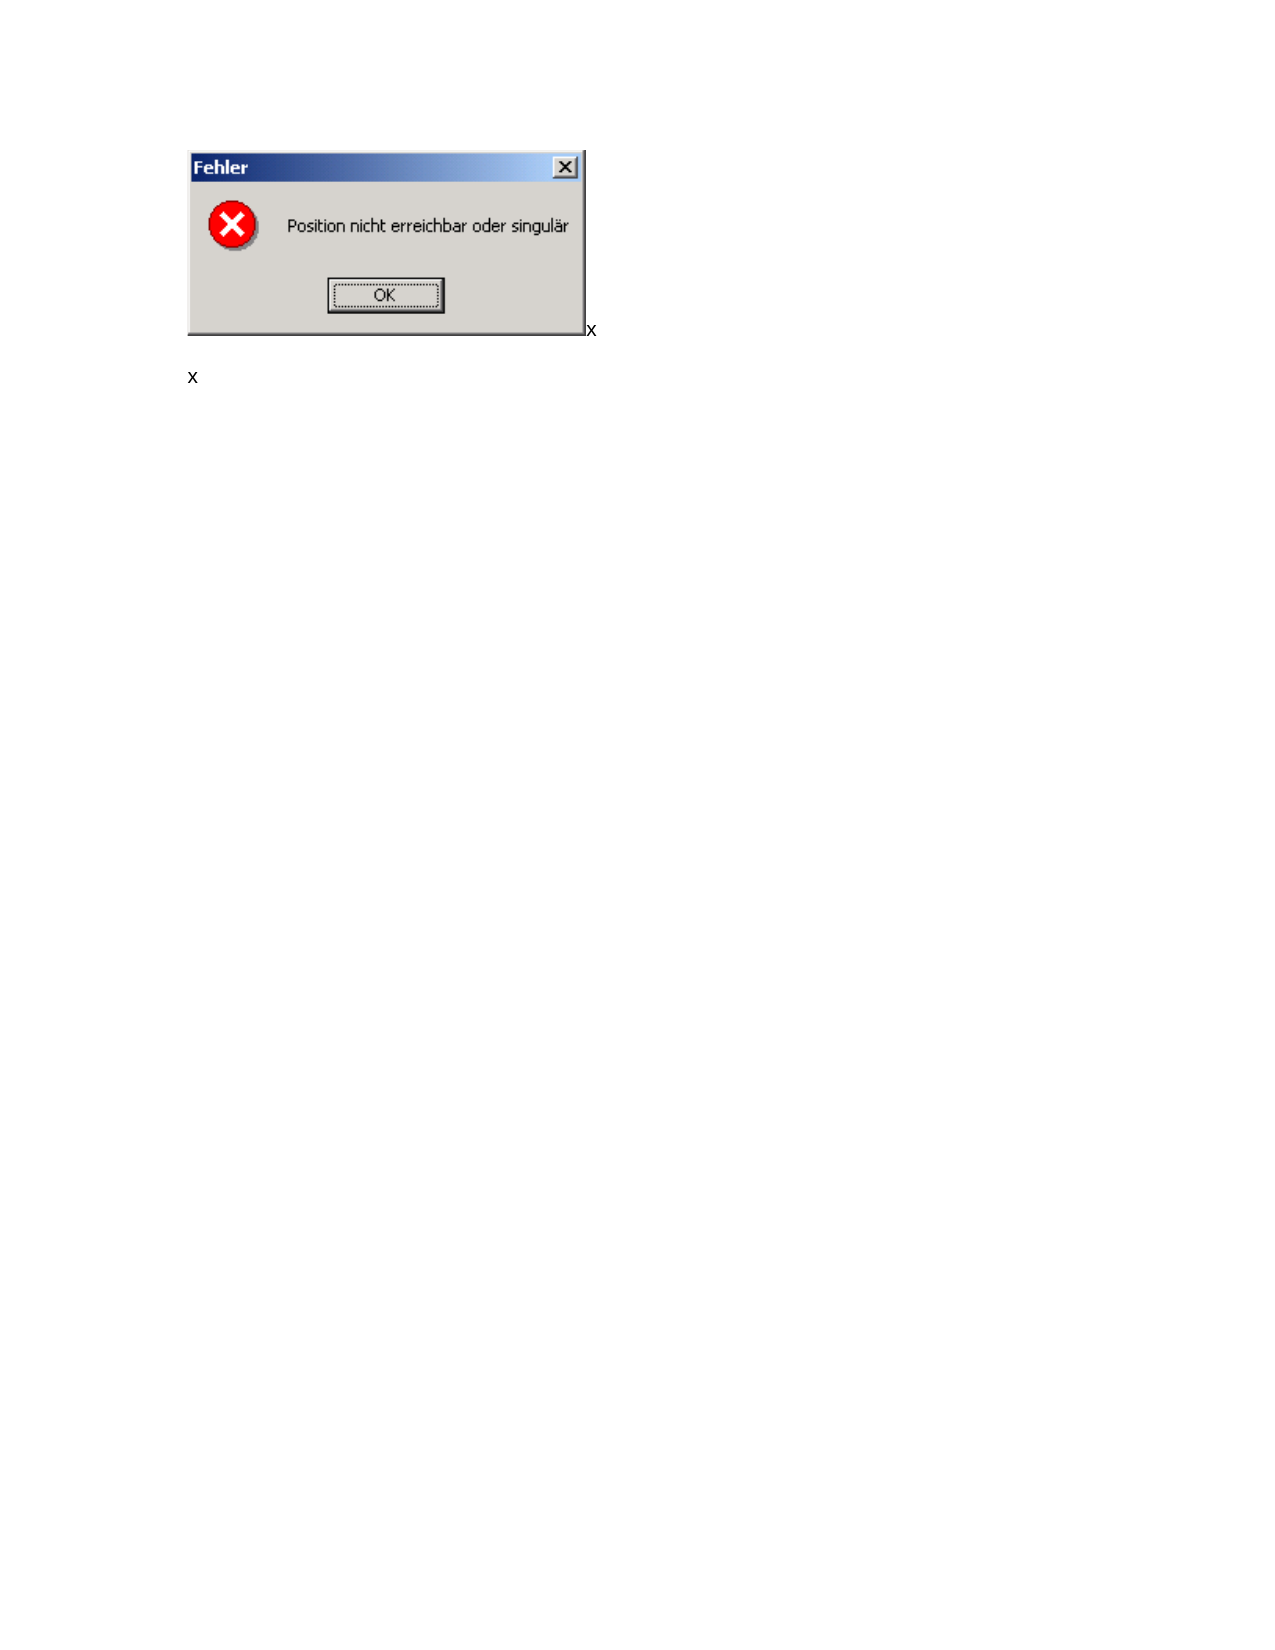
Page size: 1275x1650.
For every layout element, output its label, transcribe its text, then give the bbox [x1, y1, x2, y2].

text x [187, 364, 1087, 388]
text x [187, 150, 1087, 340]
